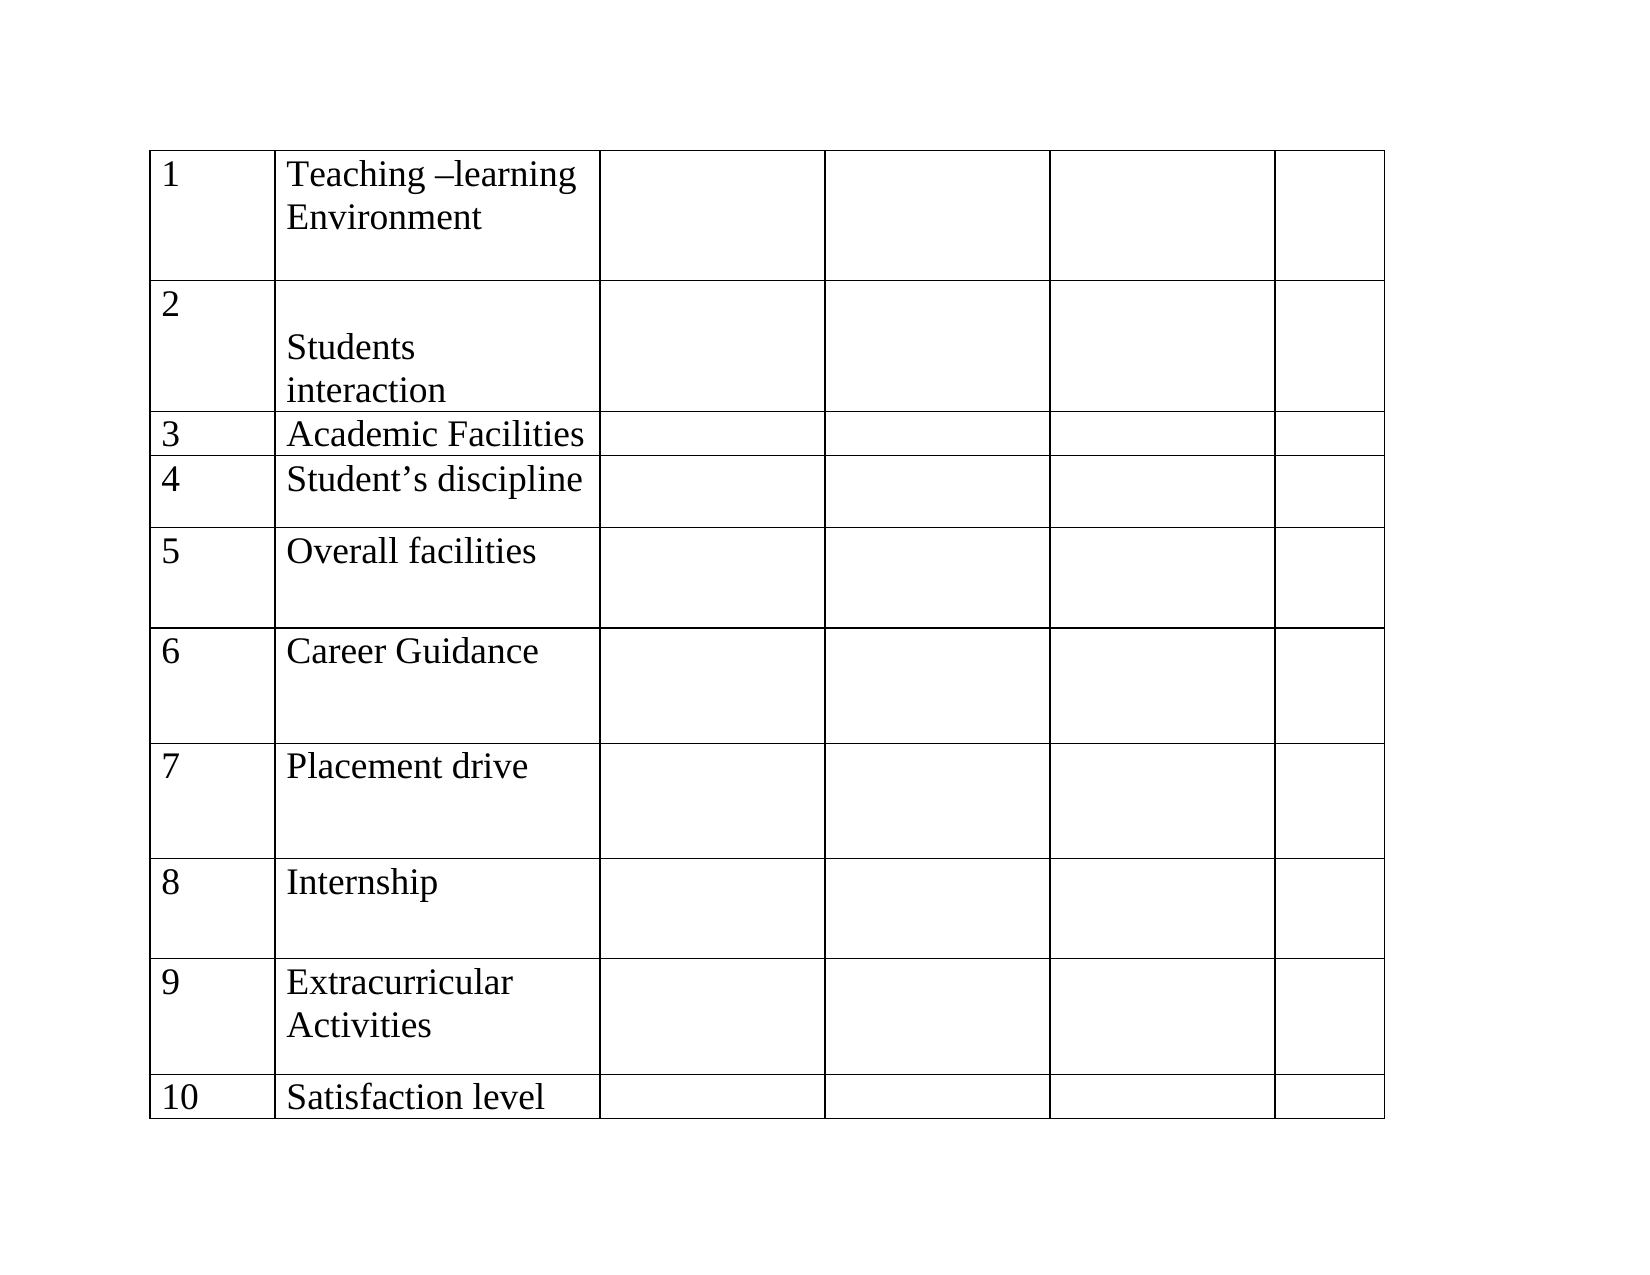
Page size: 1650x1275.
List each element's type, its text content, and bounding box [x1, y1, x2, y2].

table_cell [1051, 412, 1274, 455]
table_cell [1051, 959, 1274, 1073]
table_cell [826, 959, 1049, 1073]
table_cell 4 [151, 456, 274, 527]
table_cell 6 [151, 629, 274, 743]
table_cell [1276, 281, 1384, 411]
table_cell [826, 528, 1049, 627]
table_cell [1051, 151, 1274, 280]
table_cell [1051, 629, 1274, 743]
table_cell Academic Facilities [276, 412, 599, 455]
table_cell Students interaction [276, 281, 599, 411]
table_cell [826, 629, 1049, 743]
table_cell [826, 744, 1049, 858]
table_cell [601, 281, 824, 411]
table_cell [1276, 528, 1384, 627]
table_cell [826, 1075, 1049, 1118]
table_cell [601, 528, 824, 627]
table_cell [1276, 744, 1384, 858]
table_cell [601, 412, 824, 455]
table_cell [601, 744, 824, 858]
table_cell [1276, 456, 1384, 527]
table_cell 9 [151, 959, 274, 1073]
table_cell [1276, 151, 1384, 280]
table_cell 1 [151, 151, 274, 280]
table_cell Student’s discipline [276, 456, 599, 527]
table_cell Career Guidance [276, 629, 599, 743]
table_cell [601, 151, 824, 280]
table_cell [601, 456, 824, 527]
table_cell [601, 1075, 824, 1118]
table_cell [826, 456, 1049, 527]
table_cell [601, 629, 824, 743]
table_cell [1051, 456, 1274, 527]
table_cell [1276, 859, 1384, 958]
table_cell [601, 859, 824, 958]
table_cell [1051, 281, 1274, 411]
table_cell 7 [151, 744, 274, 858]
table_cell Extracurricular Activities [276, 959, 599, 1073]
table_cell [1276, 1075, 1384, 1118]
table_cell Internship [276, 859, 599, 958]
table_cell Overall facilities [276, 528, 599, 627]
table_cell [1276, 959, 1384, 1073]
table_cell 3 [151, 412, 274, 455]
table_cell [601, 959, 824, 1073]
table_cell [826, 412, 1049, 455]
table_cell 5 [151, 528, 274, 627]
table_cell 10 [151, 1075, 274, 1118]
table_cell 2 [151, 281, 274, 411]
table_cell [1051, 1075, 1274, 1118]
table_cell [1051, 744, 1274, 858]
table_cell Satisfaction level [276, 1075, 599, 1118]
table_cell [1051, 859, 1274, 958]
table_cell 8 [151, 859, 274, 958]
table_cell [1276, 412, 1384, 455]
table_cell [1276, 629, 1384, 743]
table_cell Placement drive [276, 744, 599, 858]
table_cell [826, 859, 1049, 958]
table_cell Teaching –learning Environment [276, 151, 599, 280]
table_cell [826, 151, 1049, 280]
table_cell [1051, 528, 1274, 627]
table_cell [826, 281, 1049, 411]
